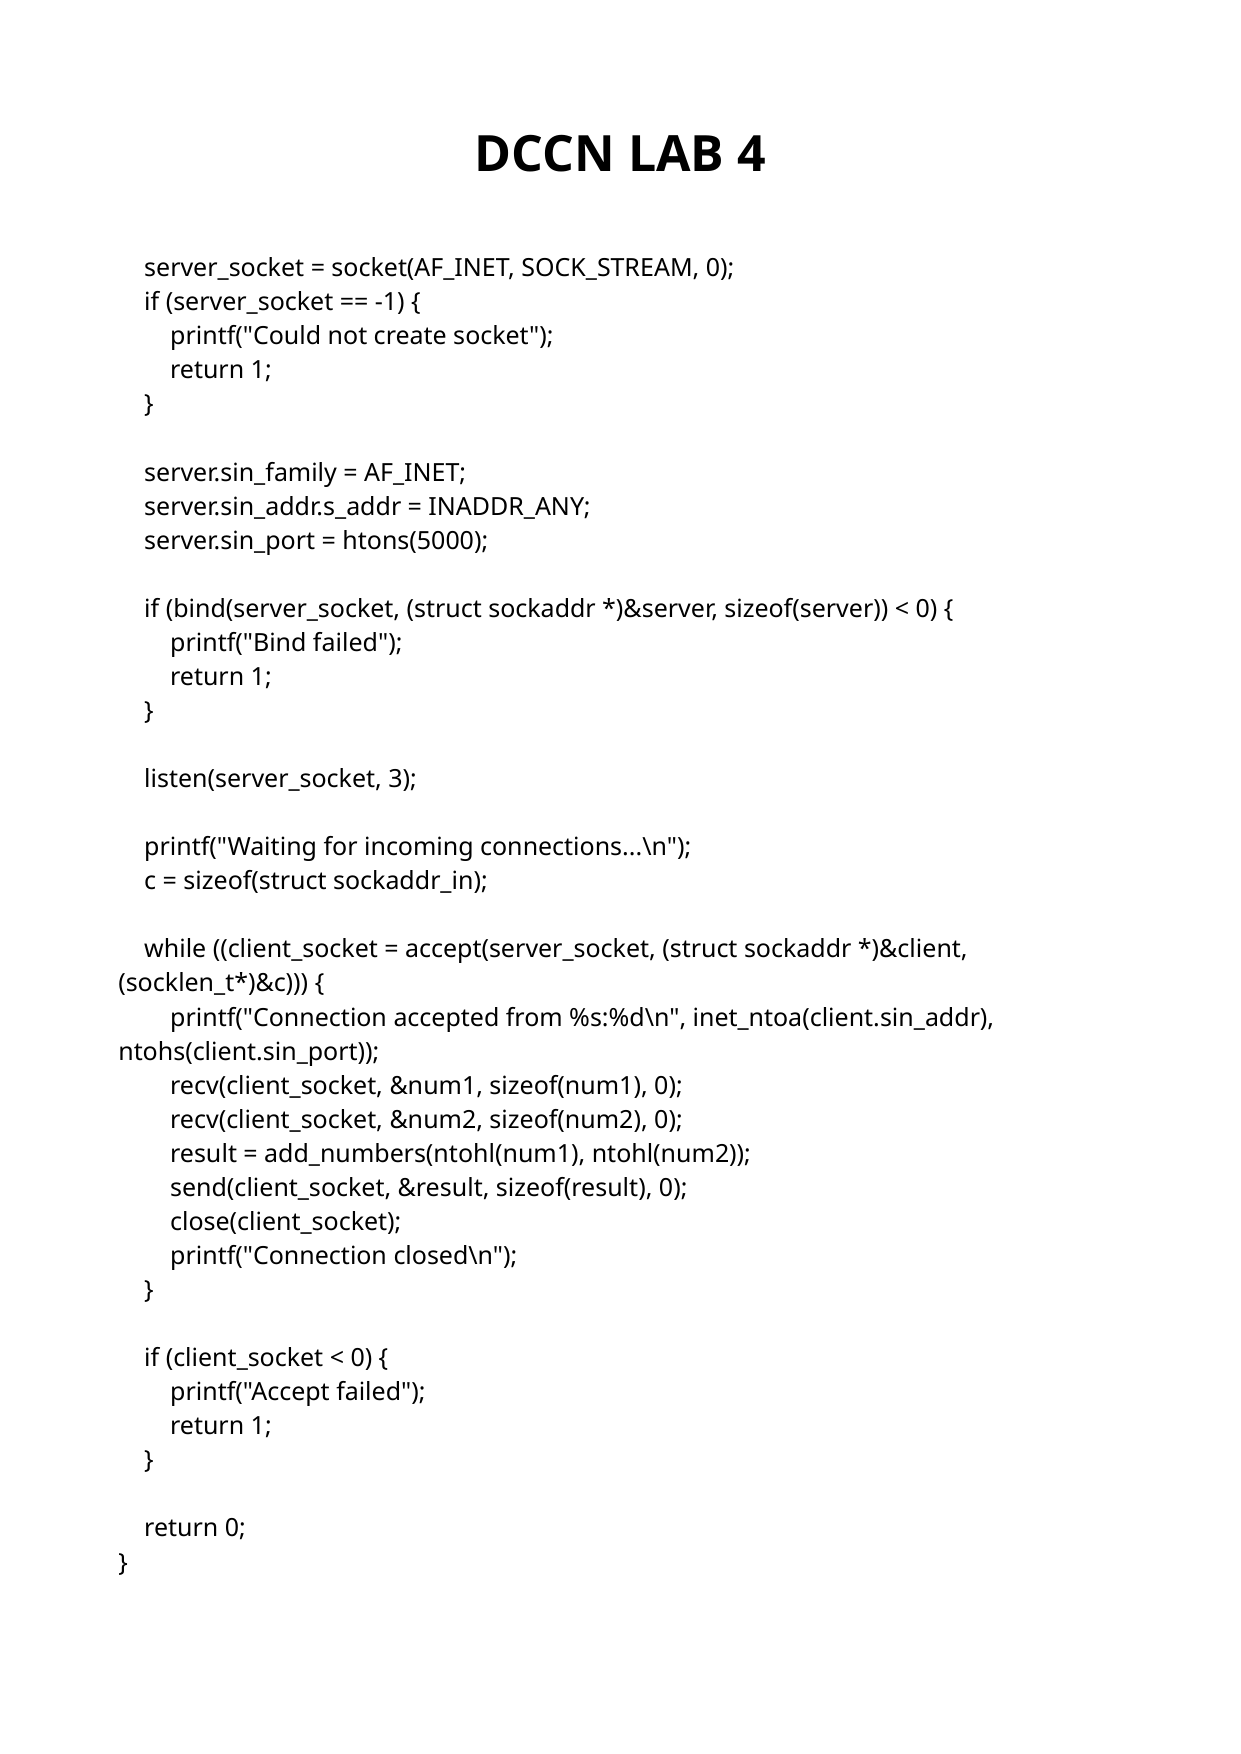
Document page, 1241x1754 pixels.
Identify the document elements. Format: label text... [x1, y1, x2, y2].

text printf("Accept failed"); [118, 1374, 1122, 1408]
text recv(client_socket, &num1, sizeof(num1), 0); [118, 1067, 1122, 1101]
text server.sin_addr.s_addr = INADDR_ANY; [118, 488, 1122, 522]
text printf("Waiting for incoming connections...\n"); [118, 829, 1122, 863]
text } [118, 1544, 1122, 1578]
text if (bind(server_socket, (struct sockaddr *)&server, sizeof(server)) < 0) { [118, 590, 1122, 624]
text } [118, 693, 1122, 727]
text printf("Connection accepted from %s:%d\n", inet_ntoa(client.sin_addr), ntohs(client.sin_port)); [118, 999, 1122, 1067]
text printf("Connection closed\n"); [118, 1238, 1122, 1272]
text c = sizeof(struct sockaddr_in); [118, 863, 1122, 897]
text server.sin_family = AF_INET; [118, 454, 1122, 488]
text recv(client_socket, &num2, sizeof(num2), 0); [118, 1101, 1122, 1135]
text printf("Bind failed"); [118, 624, 1122, 658]
text return 1; [118, 352, 1122, 386]
text result = add_numbers(ntohl(num1), ntohl(num2)); [118, 1135, 1122, 1169]
text server.sin_port = htons(5000); [118, 522, 1122, 556]
text } [118, 1272, 1122, 1306]
text listen(server_socket, 3); [118, 761, 1122, 795]
text server_socket = socket(AF_INET, SOCK_STREAM, 0); [118, 250, 1122, 284]
text if (server_socket == -1) { [118, 284, 1122, 318]
text while ((client_socket = accept(server_socket, (struct sockaddr *)&client, (socklen_t*)&c))) { [118, 931, 1122, 999]
text printf("Could not create socket"); [118, 318, 1122, 352]
text } [118, 1442, 1122, 1476]
text close(client_socket); [118, 1203, 1122, 1238]
text } [118, 386, 1122, 420]
text return 1; [118, 1408, 1122, 1442]
text return 1; [118, 658, 1122, 693]
text if (client_socket < 0) { [118, 1340, 1122, 1374]
text send(client_socket, &result, sizeof(result), 0); [118, 1169, 1122, 1203]
text return 0; [118, 1510, 1122, 1544]
